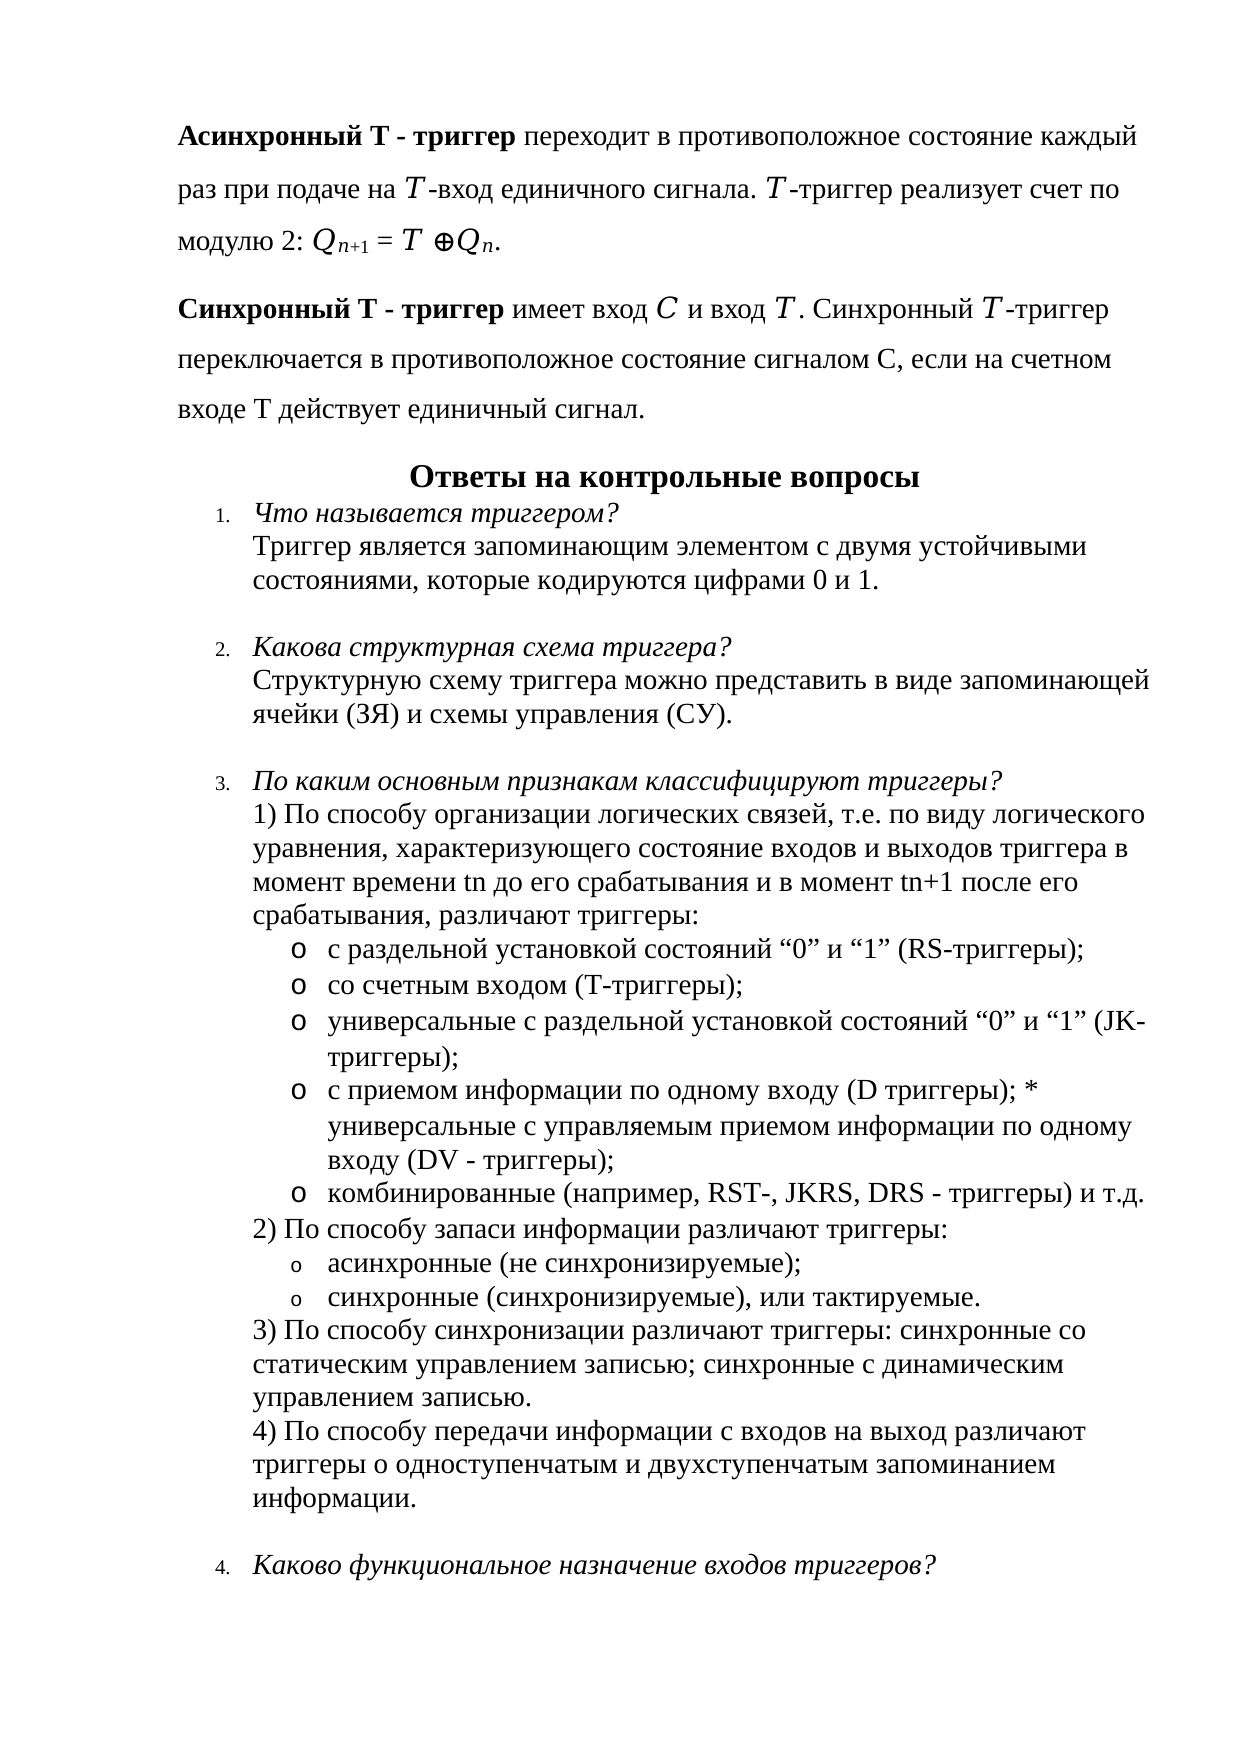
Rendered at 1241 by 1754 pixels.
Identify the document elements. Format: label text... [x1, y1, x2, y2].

list универсальные с раздельной установкой состояний “0” и “1” (JK-триггеры); [290, 1003, 1152, 1072]
text Асинхронный T - триггер переходит в противоположное состояние каждый раз при подаче на 𝑇-вход единичного сигнала. 𝑇-триггер реализует счет по модулю 2: 𝑄𝑛+1 = 𝑇 ⊕𝑄𝑛. [177, 118, 1152, 257]
list асинхронные (не синхронизируемые); [290, 1245, 1152, 1279]
list Каково функциональное назначение входов триггеров? [215, 1547, 1152, 1581]
text Синхронный Т - триггер имеет вход 𝐶 и вход 𝑇. Синхронный 𝑇-триггер переключается в противоположное состояние сигналом С, если на счетном входе Т действует единичный сигнал. [177, 289, 1152, 425]
list По каким основным признакам классифицируют триггеры? [215, 763, 1152, 797]
list Какова структурная схема триггера? [215, 629, 1152, 662]
list синхронные (синхронизируемые), или тактируемые. [290, 1279, 1152, 1312]
text Ответы на контрольные вопросы [177, 456, 1152, 495]
list Структурную схему триггера можно представить в виде запоминающей ячейки (ЗЯ) и схемы управления (СУ). [252, 662, 1152, 729]
list комбинированные (например, RST-, JKRS, DRS - триггеры) и т.д. [290, 1176, 1152, 1212]
list со счетным входом (Т-триггеры); [290, 967, 1152, 1003]
list с раздельной установкой состояний “0” и “1” (RS-триггеры); [290, 931, 1152, 967]
list с приемом информации по одному входу (D триггеры); * универсальные с управляемым приемом информации по одному входу (DV - триггеры); [290, 1072, 1152, 1176]
list Что называется триггером? [215, 495, 1152, 528]
list 1) По способу организации логических связей, т.е. по виду логического уравнения, характеризующего состояние входов и выходов триггера в момент времени tn до его срабатывания и в момент tn+1 после его срабатывания, различают триггеры: [252, 797, 1152, 931]
list 4) По способу передачи информации с входов на выход различают триггеры о одноступенчатым и двухступенчатым запоминанием информации. [252, 1413, 1152, 1513]
list Триггер является запоминающим элементом с двумя устойчивыми состояниями, которые кодируются цифрами 0 и 1. [252, 528, 1152, 595]
list 2) По способу запаси информации различают триггеры: [252, 1212, 1152, 1245]
list 3) По способу синхронизации различают триггеры: синхронные со статическим управлением записью; синхронные с динамическим управлением записью. [252, 1312, 1152, 1413]
